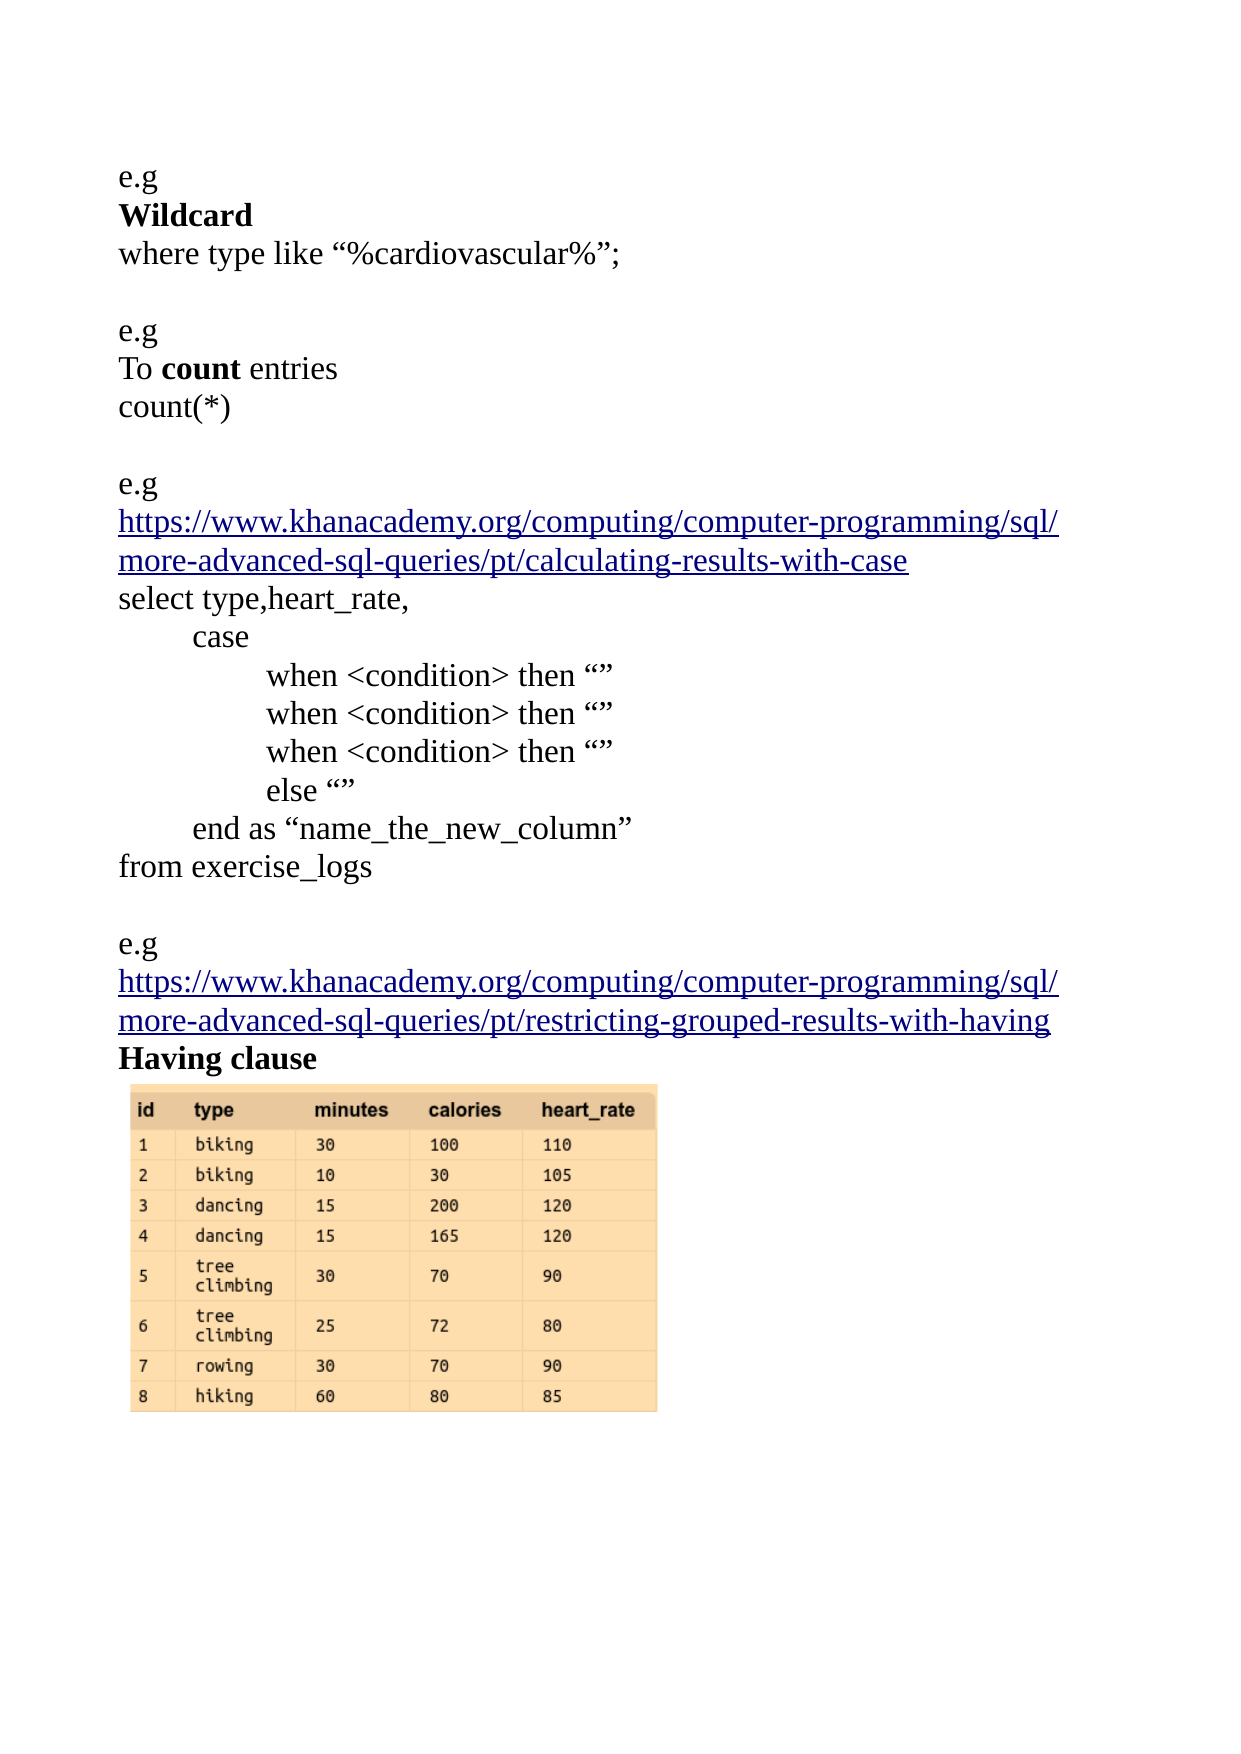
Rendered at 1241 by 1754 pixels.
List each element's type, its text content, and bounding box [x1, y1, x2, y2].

text when <condition> then “” [118, 731, 1122, 770]
text https://www.khanacademy.org/computing/computer-programming/sql/more-advanced-sql-queries/pt/calculating-results-with-case [118, 501, 1122, 578]
text To count entries [118, 348, 1122, 386]
text e.g [118, 463, 1122, 501]
text when <condition> then “” [118, 655, 1122, 693]
text else “” [118, 770, 1122, 808]
text end as “name_the_new_column” [118, 808, 1122, 846]
text where type like “%cardiovascular%”; [118, 233, 1122, 271]
text e.g [118, 156, 1122, 195]
text e.g [118, 310, 1122, 348]
picture [130, 1084, 658, 1412]
text select type,heart_rate, [118, 578, 1122, 616]
text e.g [118, 923, 1122, 961]
text Wildcard [118, 195, 1122, 233]
text count(*) [118, 386, 1122, 425]
text from exercise_logs [118, 846, 1122, 885]
text when <condition> then “” [118, 693, 1122, 731]
text https://www.khanacademy.org/computing/computer-programming/sql/more-advanced-sql-queries/pt/restricting-grouped-results-with-having [118, 961, 1122, 1038]
text Having clause [118, 1038, 1122, 1076]
text case [118, 616, 1122, 655]
